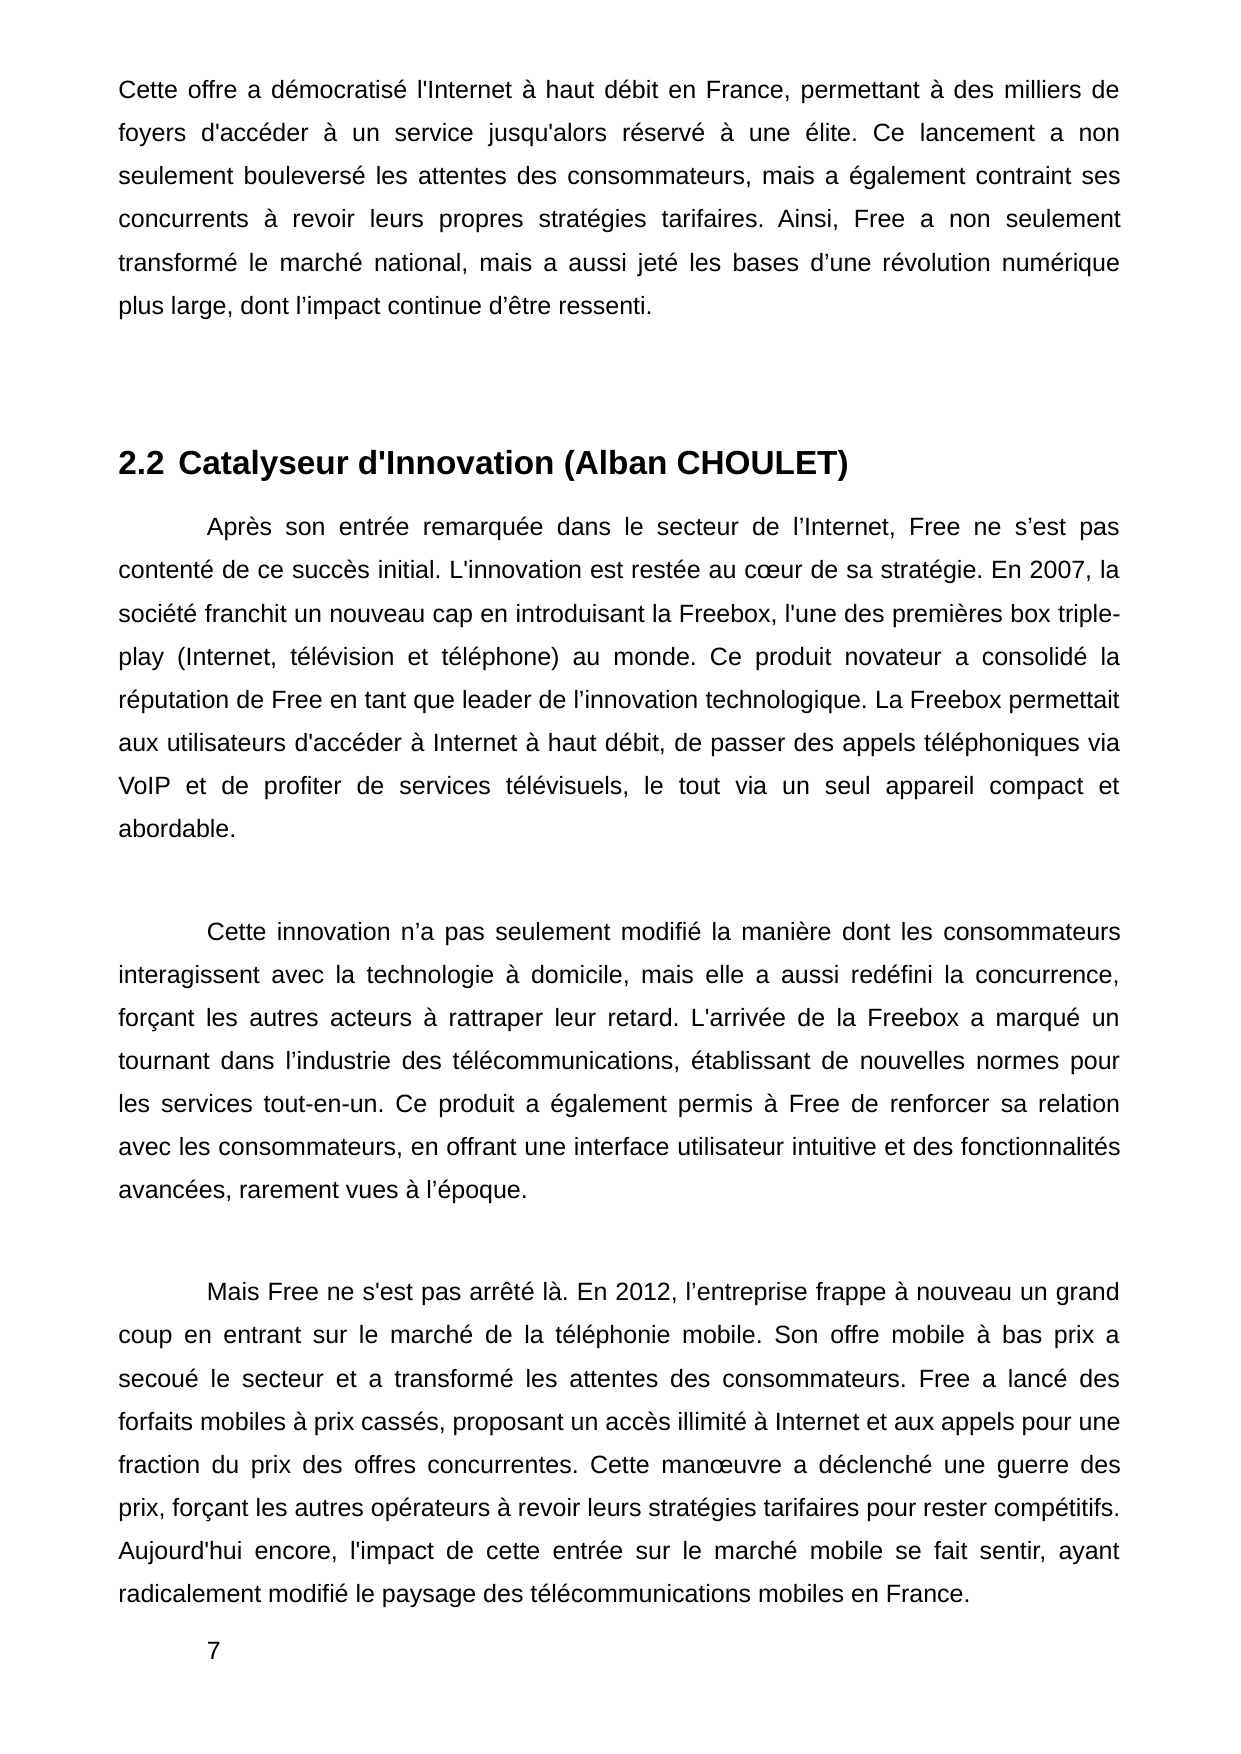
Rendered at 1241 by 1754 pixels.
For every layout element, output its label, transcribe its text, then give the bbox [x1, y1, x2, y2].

text Cette innovation n’a pas seulement modifié la manière dont les consommateurs interagissent avec la technologie à domicile, mais elle a aussi redéfini la concurrence, forçant les autres acteurs à rattraper leur retard. L'arrivée de la Freebox a marqué un tournant dans l’industrie des télécommunications, établissant de nouvelles normes pour les services tout-en-un. Ce produit a également permis à Free de renforcer sa relation avec les consommateurs, en offrant une interface utilisateur intuitive et des fonctionnalités avancées, rarement vues à l’époque. [118, 916, 1122, 1204]
text Après son entrée remarquée dans le secteur de l’Internet, Free ne s’est pas contenté de ce succès initial. L'innovation est restée au cœur de sa stratégie. En 2007, la société franchit un nouveau cap en introduisant la Freebox, l'une des premières box triple-play (Internet, télévision et téléphone) au monde. Ce produit novateur a consolidé la réputation de Free en tant que leader de l’innovation technologique. La Freebox permettait aux utilisateurs d'accéder à Internet à haut débit, de passer des appels téléphoniques via VoIP et de profiter de services télévisuels, le tout via un seul appareil compact et abordable. [118, 512, 1122, 843]
text Cette offre a démocratisé l'Internet à haut débit en France, permettant à des milliers de foyers d'accéder à un service jusqu'alors réservé à une élite. Ce lancement a non seulement bouleversé les attentes des consommateurs, mais a également contraint ses concurrents à revoir leurs propres stratégies tarifaires. Ainsi, Free a non seulement transformé le marché national, mais a aussi jeté les bases d’une révolution numérique plus large, dont l’impact continue d’être ressenti. [118, 75, 1122, 319]
subtitle Catalyseur d'Innovation (Alban CHOULET) [118, 443, 1122, 481]
text Mais Free ne s'est pas arrêté là. En 2012, l’entreprise frappe à nouveau un grand coup en entrant sur le marché de la téléphonie mobile. Son offre mobile à bas prix a secoué le secteur et a transformé les attentes des consommateurs. Free a lancé des forfaits mobiles à prix cassés, proposant un accès illimité à Internet et aux appels pour une fraction du prix des offres concurrentes. Cette manœuvre a déclenché une guerre des prix, forçant les autres opérateurs à revoir leurs stratégies tarifaires pour rester compétitifs. Aujourd'hui encore, l'impact de cette entrée sur le marché mobile se fait sentir, ayant radicalement modifié le paysage des télécommunications mobiles en France. [118, 1277, 1122, 1608]
